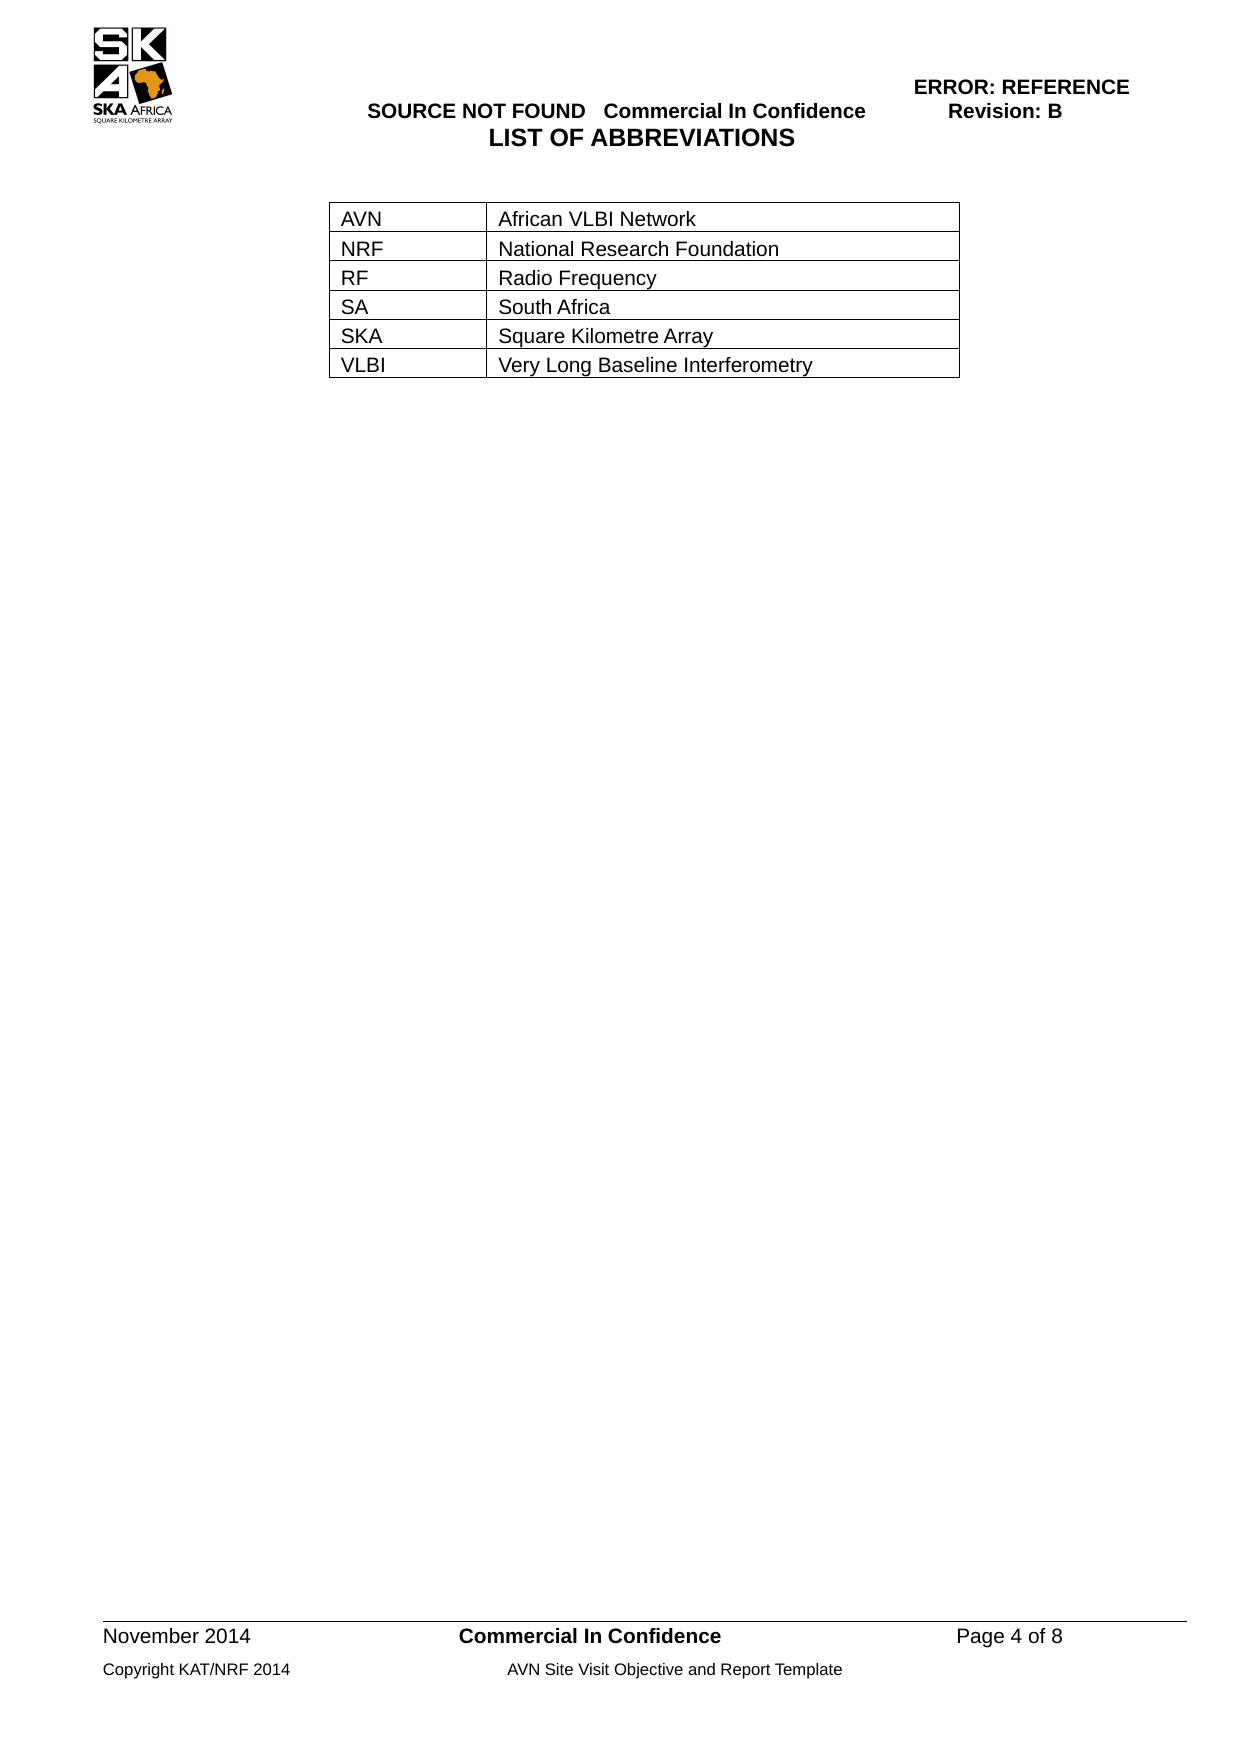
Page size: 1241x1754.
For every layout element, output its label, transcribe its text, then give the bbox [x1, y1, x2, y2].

table_header African VLBI Network [487, 203, 959, 231]
text LIST OF ABBREVIATIONS [147, 123, 1137, 152]
table_cell SKA [330, 320, 486, 348]
table_header AVN [330, 203, 486, 231]
table_cell NRF [330, 232, 486, 260]
table_cell National Research Foundation [487, 232, 959, 260]
table_cell VLBI [330, 349, 486, 377]
table_cell Very Long Baseline Interferometry [487, 349, 959, 377]
table_cell RF [330, 261, 486, 289]
table_cell Radio Frequency [487, 261, 959, 289]
table_cell Square Kilometre Array [487, 320, 959, 348]
picture [90, 25, 176, 126]
table_cell South Africa [487, 291, 959, 319]
table_cell SA [330, 291, 486, 319]
